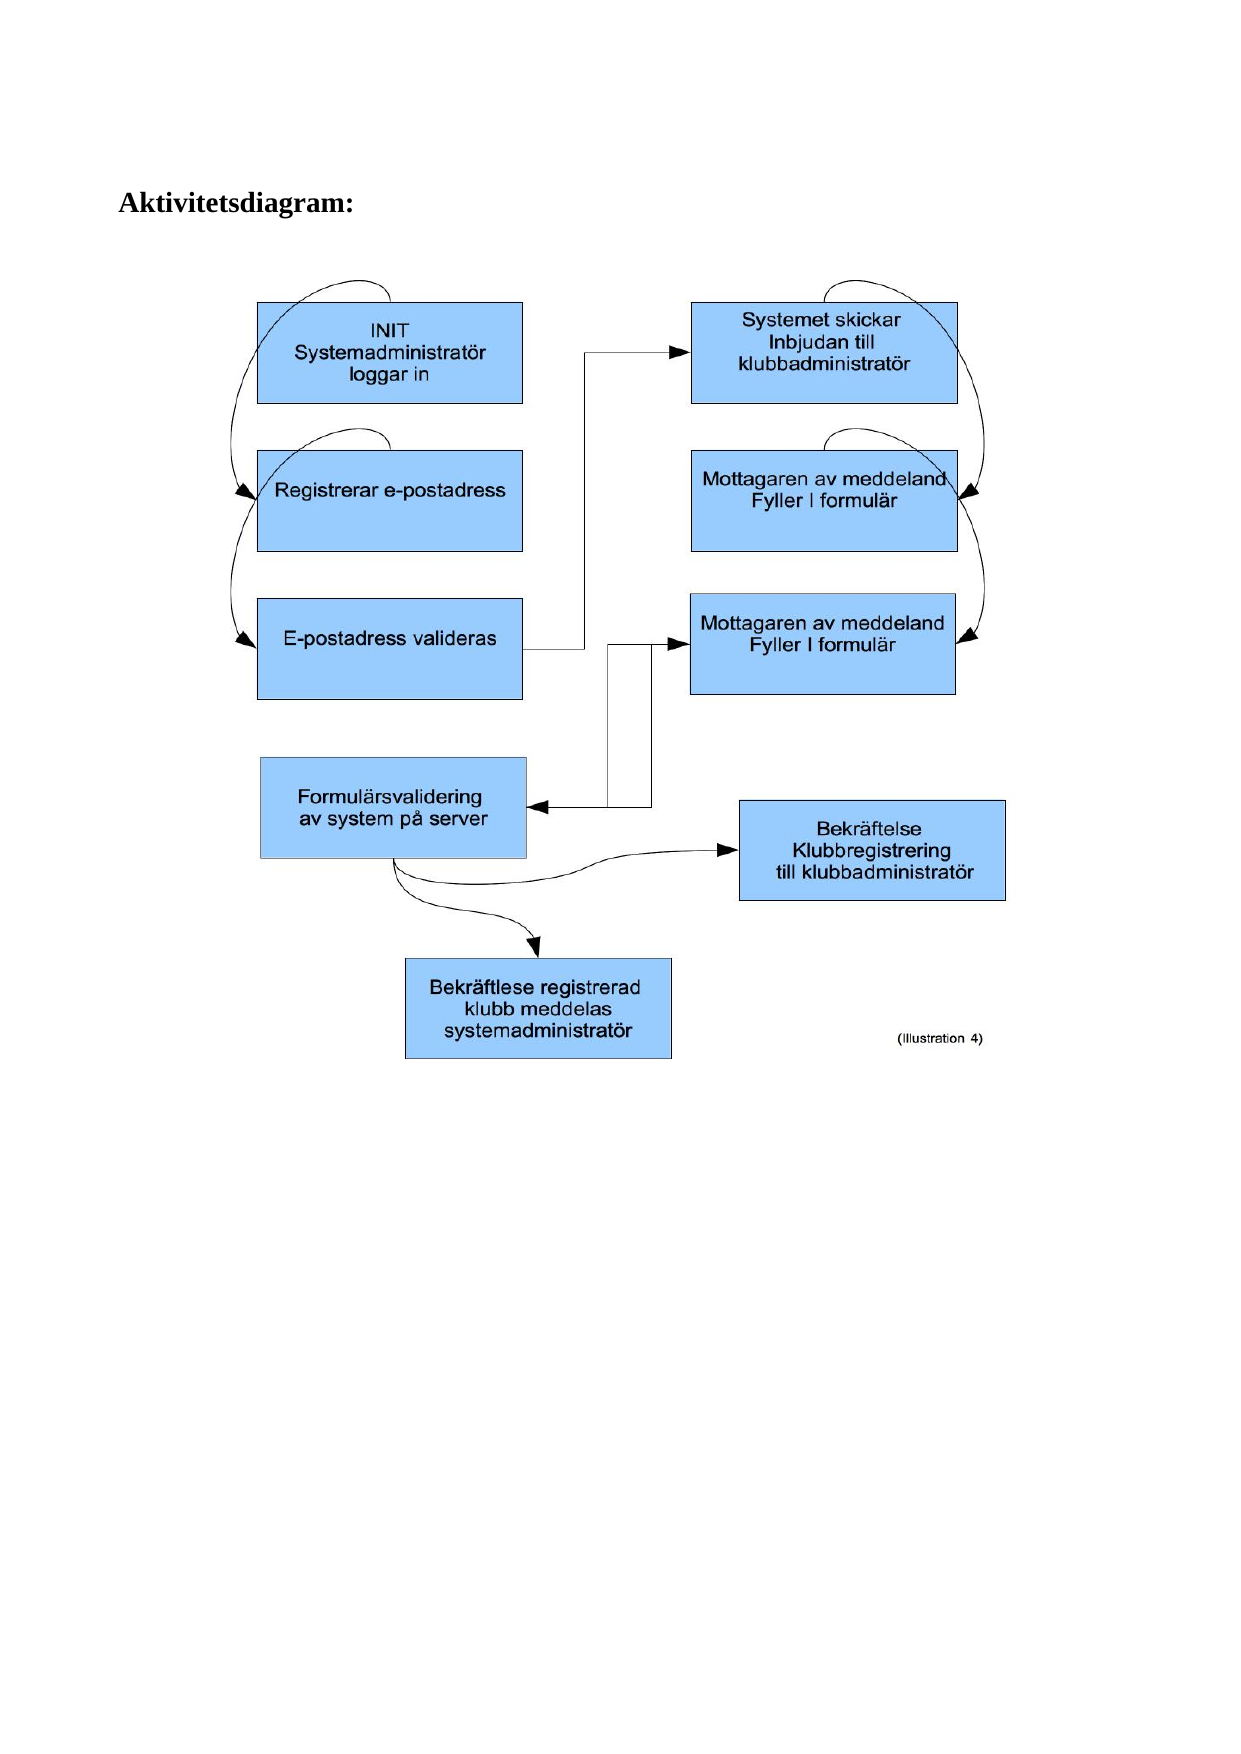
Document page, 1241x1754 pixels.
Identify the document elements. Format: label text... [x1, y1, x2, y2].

text Aktivitetsdiagram: [118, 185, 1122, 219]
picture [230, 280, 1065, 1059]
